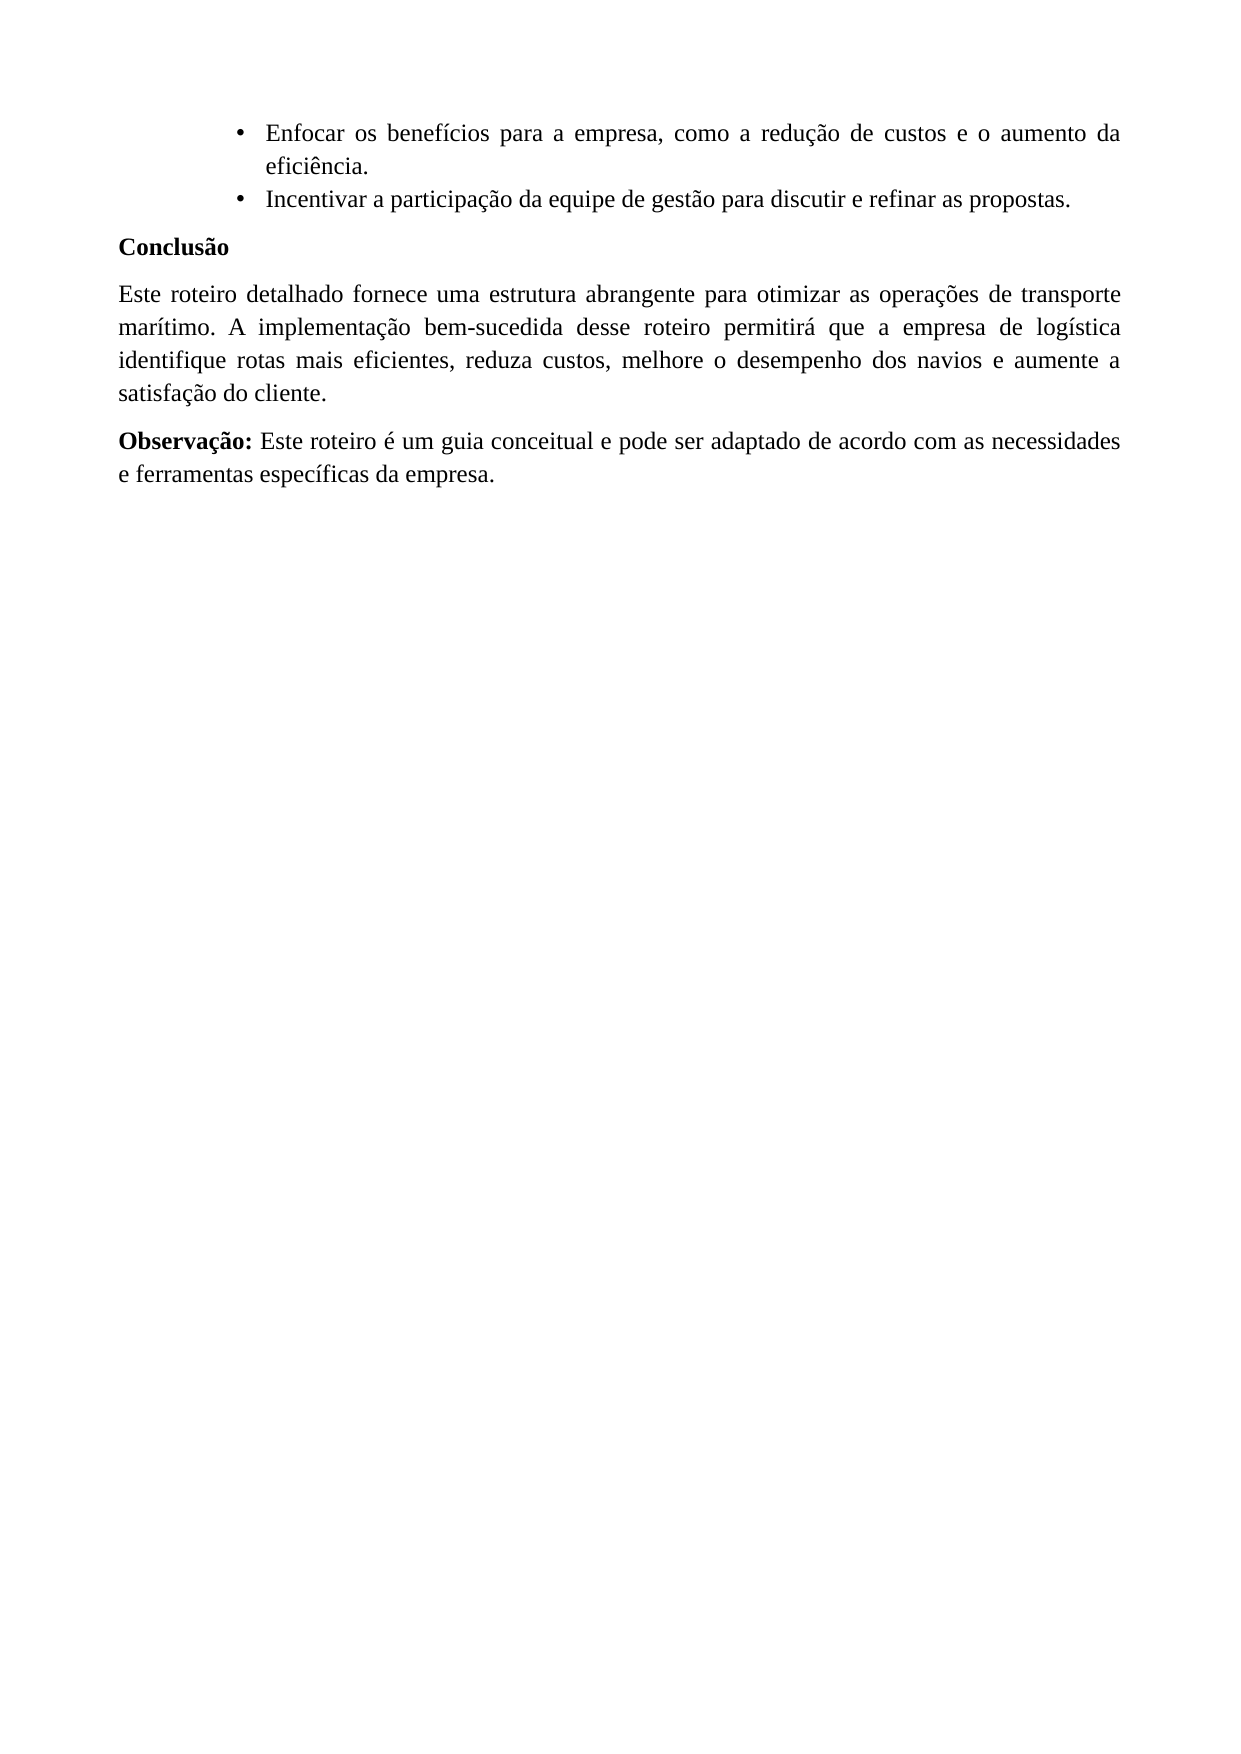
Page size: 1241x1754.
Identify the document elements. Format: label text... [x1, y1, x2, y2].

list Incentivar a participação da equipe de gestão para discutir e refinar as propostas. [236, 184, 1122, 213]
list Enfocar os benefícios para a empresa, como a redução de custos e o aumento da eficiência. [236, 118, 1122, 180]
text Observação: Este roteiro é um guia conceitual e pode ser adaptado de acordo com as necessidades e ferramentas específicas da empresa. [118, 426, 1122, 488]
text Conclusão [118, 232, 1122, 261]
text Este roteiro detalhado fornece uma estrutura abrangente para otimizar as operações de transporte marítimo. A implementação bem-sucedida desse roteiro permitirá que a empresa de logística identifique rotas mais eficientes, reduza custos, melhore o desempenho dos navios e aumente a satisfação do cliente. [118, 279, 1122, 407]
